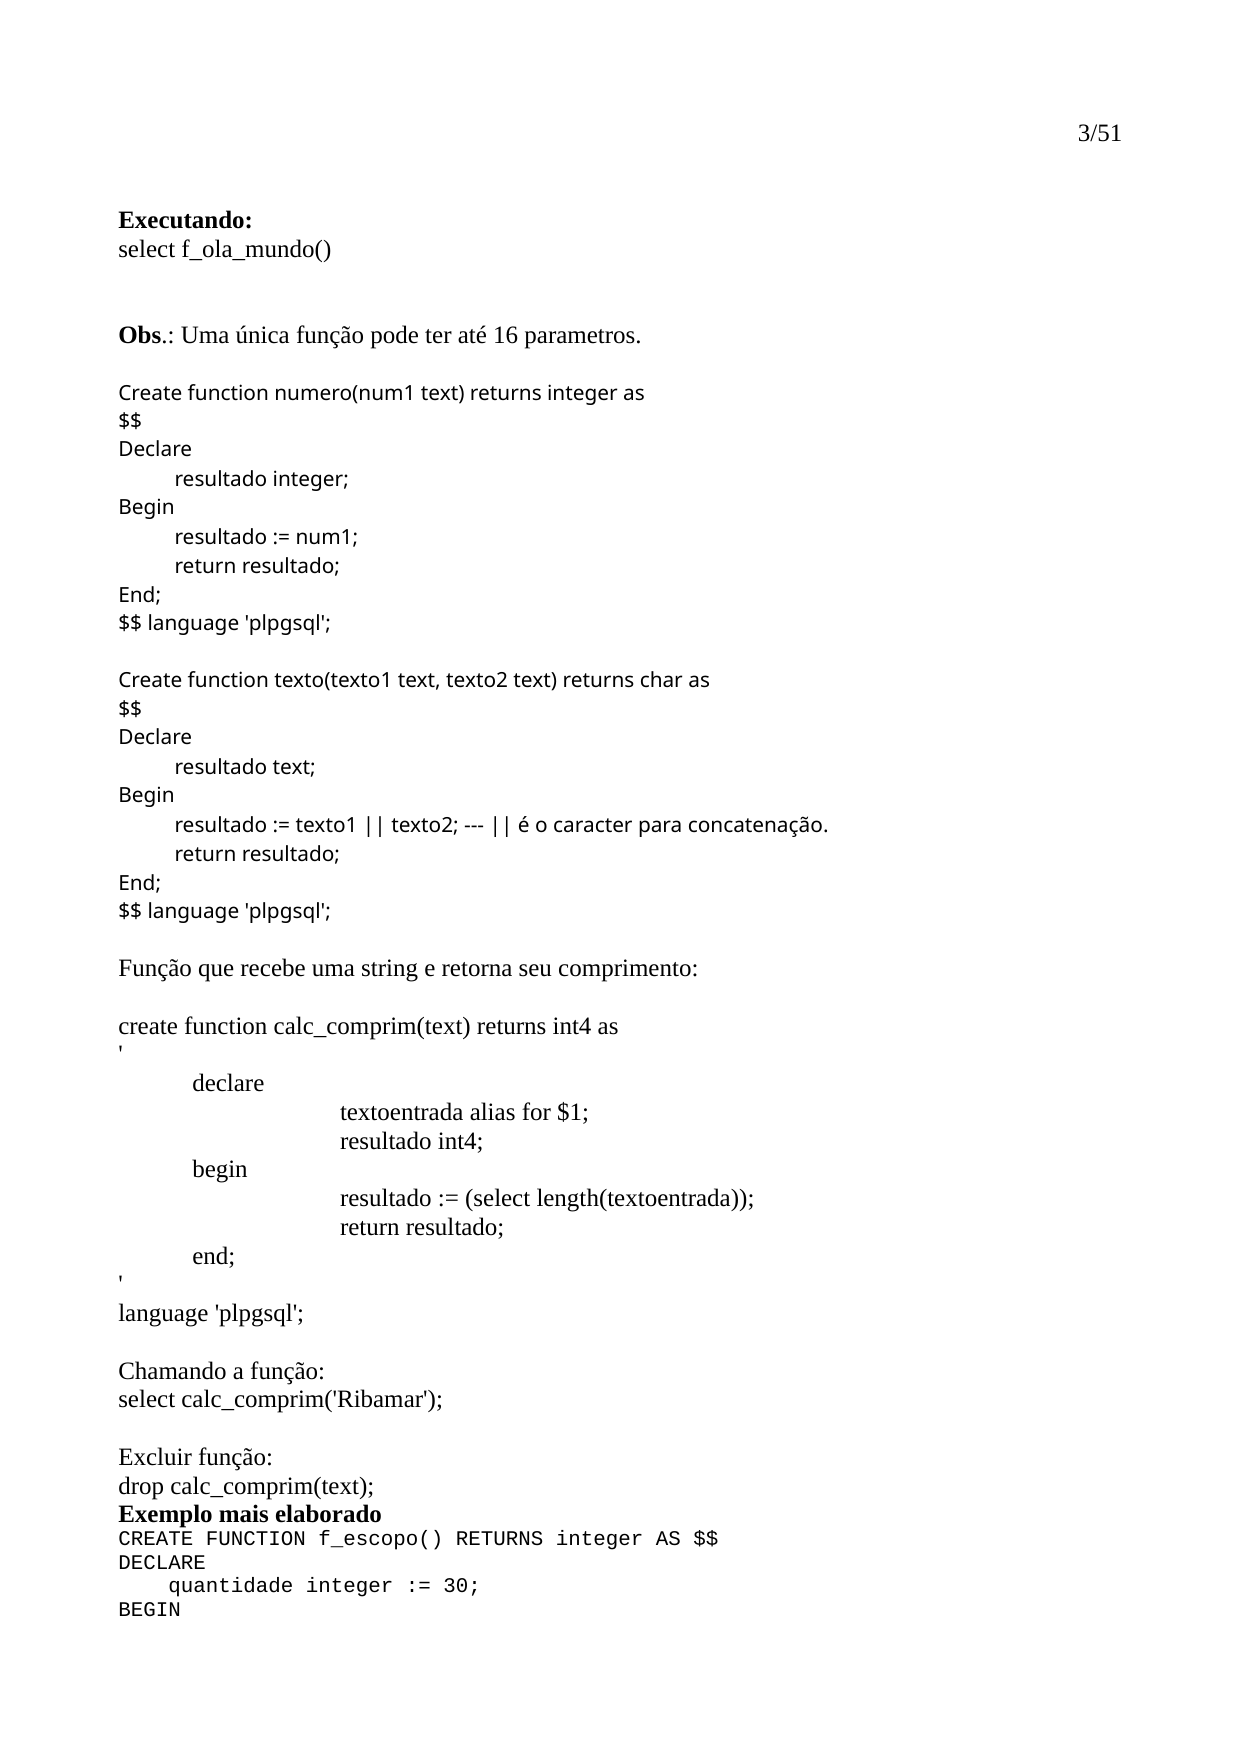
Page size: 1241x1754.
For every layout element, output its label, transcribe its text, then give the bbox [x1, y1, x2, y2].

text resultado := num1; [118, 521, 1122, 550]
text ' [118, 1039, 1122, 1068]
text BEGIN [118, 1599, 1122, 1623]
text Função que recebe uma string e retorna seu comprimento: [118, 953, 1122, 982]
text return resultado; [118, 1212, 1122, 1241]
text DECLARE [118, 1552, 1122, 1576]
text $$ language 'plpgsql'; [118, 896, 1122, 924]
text Create function texto(texto1 text, texto2 text) returns char as [118, 665, 1122, 694]
text End; [118, 580, 1122, 608]
text Begin [118, 492, 1122, 521]
text Declare [118, 434, 1122, 463]
text resultado integer; [118, 463, 1122, 492]
text begin [118, 1154, 1122, 1183]
text create function calc_comprim(text) returns int4 as [118, 1011, 1122, 1039]
text declare [118, 1068, 1122, 1097]
text quantidade integer := 30; [118, 1576, 1122, 1599]
text resultado int4; [118, 1126, 1122, 1154]
text CREATE FUNCTION f_escopo() RETURNS integer AS $$ [118, 1528, 1122, 1552]
text end; [118, 1241, 1122, 1269]
text Excluir função: [118, 1442, 1122, 1471]
text textoentrada alias for $1; [118, 1097, 1122, 1126]
text Obs.: Uma única função pode ter até 16 parametros. [118, 320, 1122, 349]
text $$ [118, 694, 1122, 722]
text resultado text; [118, 751, 1122, 780]
text Chamando a função: [118, 1356, 1122, 1384]
text select calc_comprim('Ribamar'); [118, 1384, 1122, 1413]
text Exemplo mais elaborado [118, 1499, 1122, 1528]
text drop calc_comprim(text); [118, 1471, 1122, 1499]
text return resultado; [118, 838, 1122, 868]
text Begin [118, 780, 1122, 809]
text Executando: [118, 205, 1122, 234]
text ' [118, 1269, 1122, 1298]
text Declare [118, 722, 1122, 751]
text return resultado; [118, 550, 1122, 580]
text $$ [118, 406, 1122, 434]
text End; [118, 868, 1122, 896]
text language 'plpgsql'; [118, 1298, 1122, 1327]
text $$ language 'plpgsql'; [118, 608, 1122, 637]
text resultado := (select length(textoentrada)); [118, 1183, 1122, 1212]
text Create function numero(num1 text) returns integer as [118, 378, 1122, 406]
text resultado := texto1 || texto2; --- || é o caracter para concatenação. [118, 809, 1122, 838]
text select f_ola_mundo() [118, 234, 1122, 263]
